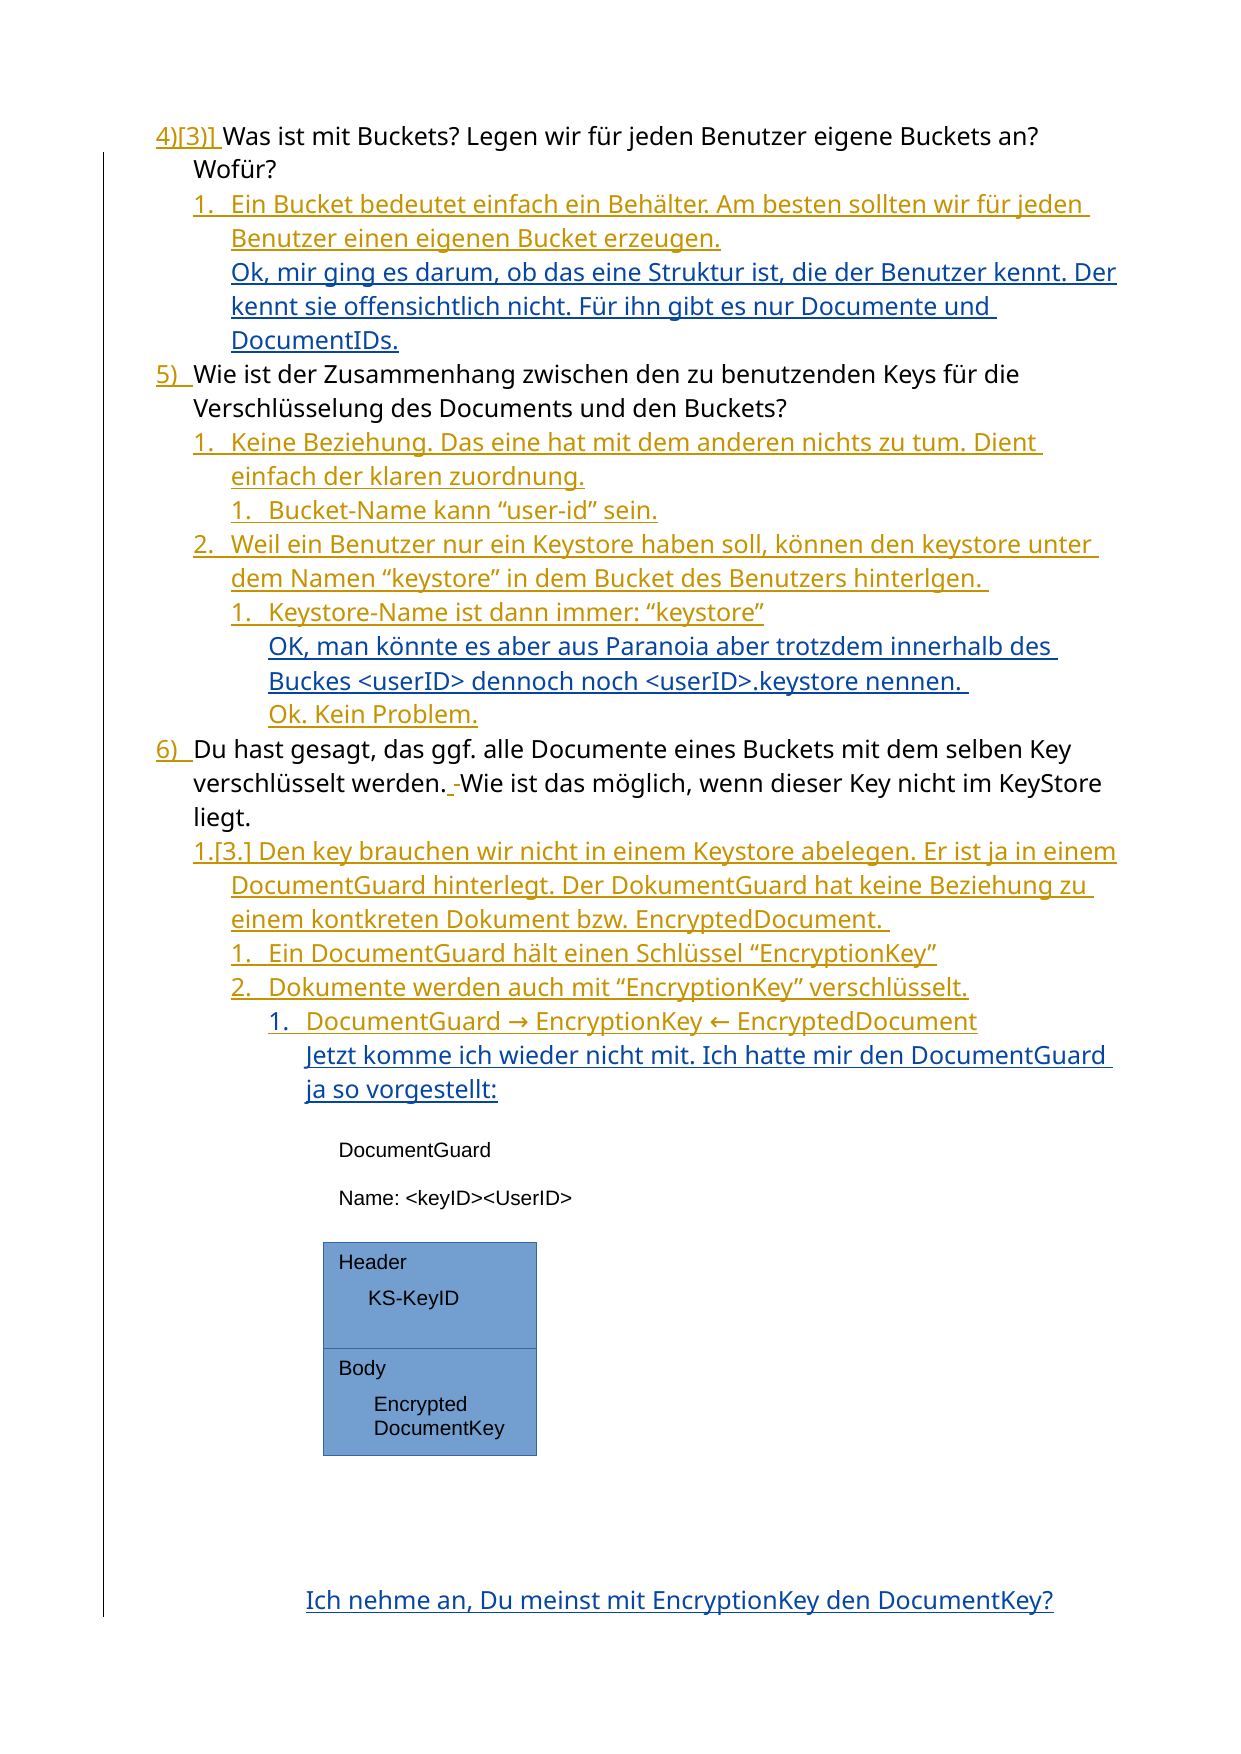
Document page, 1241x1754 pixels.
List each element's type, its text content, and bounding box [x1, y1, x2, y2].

list Dokumente werden auch mit “EncryptionKey” verschlüsselt. [231, 970, 1122, 1004]
list Was ist mit Buckets? Legen wir für jeden Benutzer eigene Buckets an? Wofür? [156, 118, 1122, 186]
list Bucket-Name kann “user-id” sein. [231, 493, 1122, 527]
list Wie ist der Zusammenhang zwischen den zu benutzenden Keys für die Verschlüsselung des Documents und den Buckets? [156, 357, 1122, 425]
list Ein Bucket bedeutet einfach ein Behälter. Am besten sollten wir für jeden Benutzer einen eigenen Bucket erzeugen. Ok, mir ging es darum, ob das eine Struktur ist, die der Benutzer kennt. Der kennt sie offensichtlich nicht. Für ihn gibt es nur Documente und DocumentIDs. [193, 186, 1122, 357]
list Keystore-Name ist dann immer: “keystore” OK, man könnte es aber aus Paranoia aber trotzdem innerhalb des Buckes <userID> dennoch noch <userID>.keystore nennen. Ok. Kein Problem. [231, 595, 1122, 731]
list DocumentGuard → EncryptionKey ← EncryptedDocument Jetzt komme ich wieder nicht mit. Ich hatte mir den DocumentGuard ja so vorgestellt: [268, 1004, 1122, 1106]
list Ein DocumentGuard hält einen Schlüssel “EncryptionKey” [231, 936, 1122, 970]
list Den key brauchen wir nicht in einem Keystore abelegen. Er ist ja in einem DocumentGuard hinterlegt. Der DokumentGuard hat keine Beziehung zu einem kontkreten Dokument bzw. EncryptedDocument. [193, 833, 1122, 936]
list Du hast gesagt, das ggf. alle Documente eines Buckets mit dem selben Key verschlüsselt werden. Wie ist das möglich, wenn dieser Key nicht im KeyStore liegt. [156, 731, 1122, 833]
list Weil ein Benutzer nur ein Keystore haben soll, können den keystore unter dem Namen “keystore” in dem Bucket des Benutzers hinterlgen. [193, 527, 1122, 595]
list Ich nehme an, Du meinst mit EncryptionKey den DocumentKey? Ja Wenn ja, dieser ist ja immer symmetrisch. Ja Und er ist wiederum verschlüsselt, entweder asymmetrisch mit dem PublicKey des Benutzers oder eben symmetrisch mit dem SecretKey des Benutzers. Ja Aber so oder so, ist es die KS-KeyID, die zu diesem Schlüssel führt, der immer im KeyStore des Benutzers liegt. Ja Bei Deiner Antwort von Frage 14. benennst Du den EncryptionKey als DocKey und den KS-Key als GuardKey. Zumindest habe ich das so verstanden. Ja [268, 1106, 1122, 1617]
list Keine Beziehung. Das eine hat mit dem anderen nichts zu tum. Dient einfach der klaren zuordnung. [193, 425, 1122, 493]
